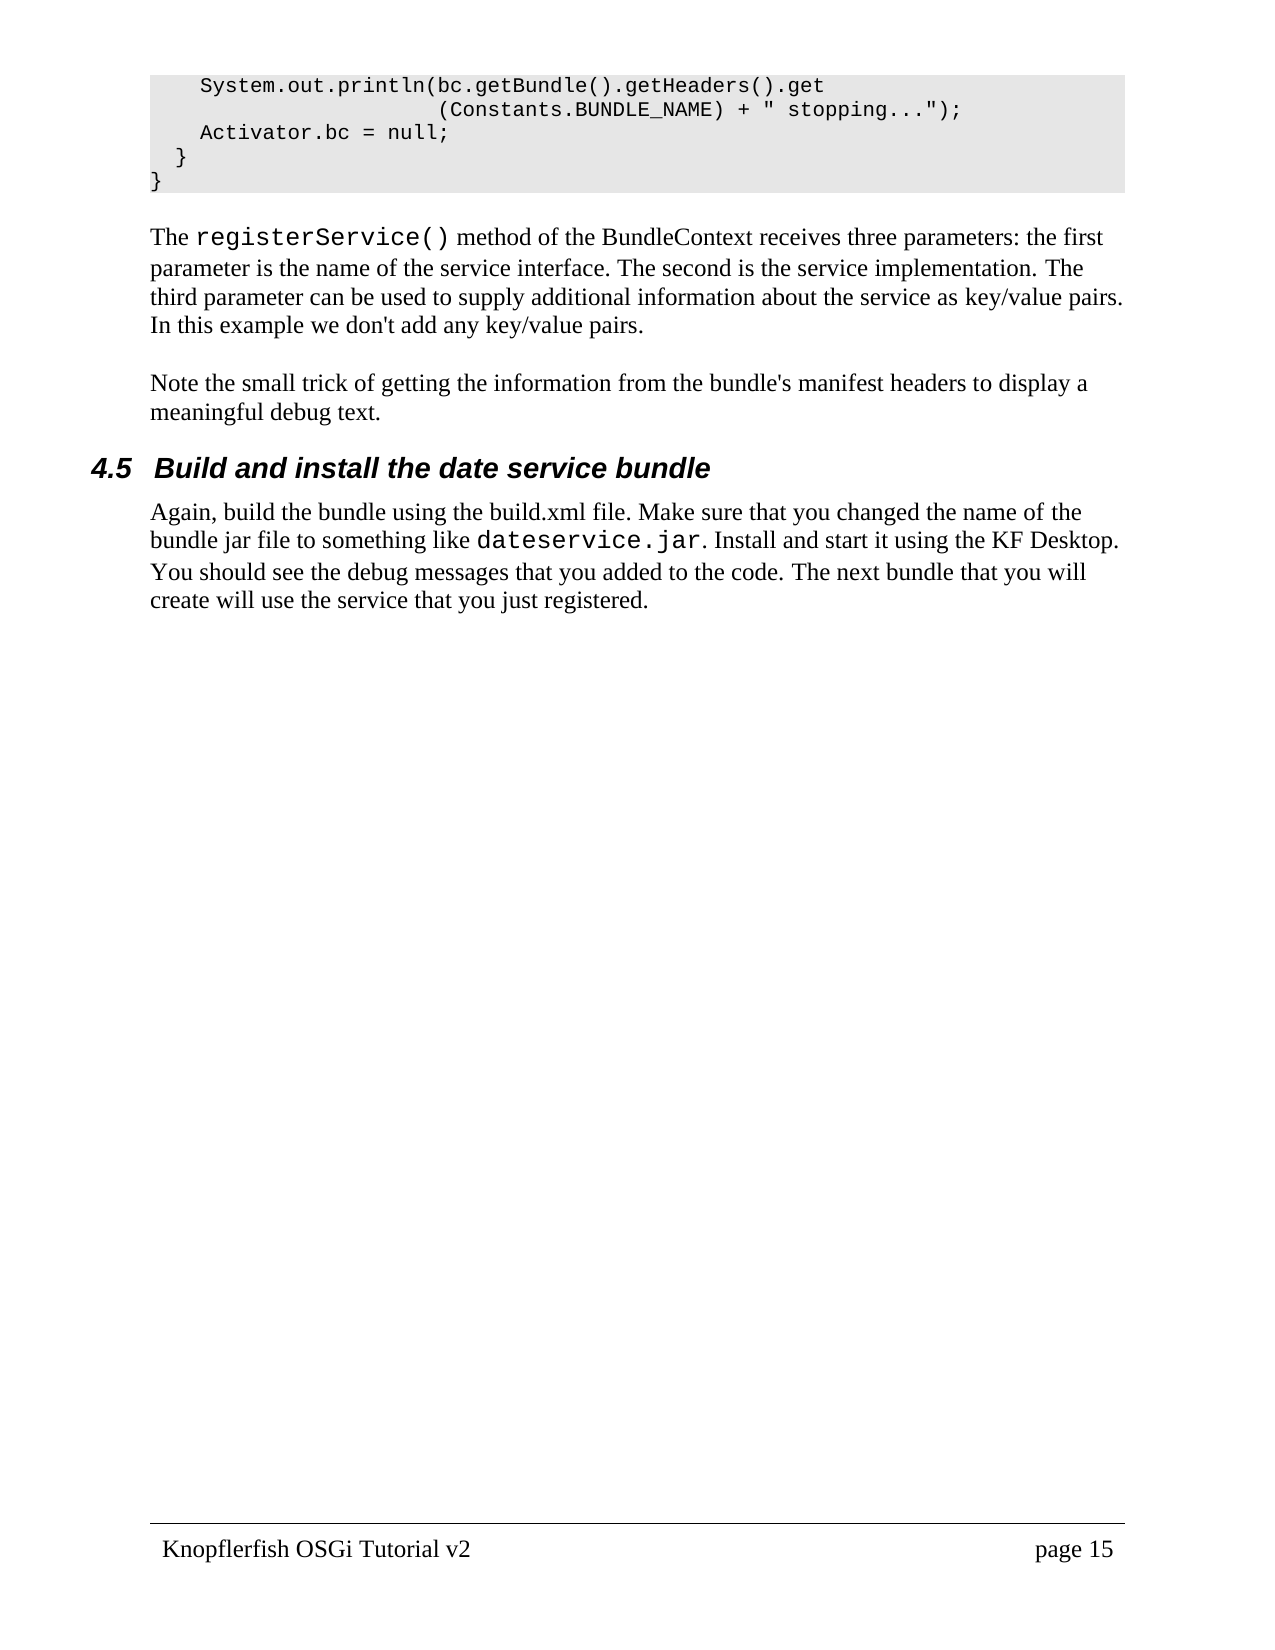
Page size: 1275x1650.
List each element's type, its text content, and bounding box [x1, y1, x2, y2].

text System.out.println(bc.getBundle().getHeaders().get [150, 75, 1125, 99]
text Again, build the bundle using the build.xml file. Make sure that you changed the name of the bundle jar file to something like dateservice.jar. Install and start it using the KF Desktop. You should see the debug messages that you added to the code. The next bundle that you will create will use the service that you just registered. [150, 497, 1125, 614]
subtitle Build and install the date service bundle [91, 451, 1125, 484]
text (Constants.BUNDLE_NAME) + " stopping..."); [150, 99, 1125, 122]
text } [150, 146, 1125, 169]
text The registerService() method of the BundleContext receives three parameters: the first parameter is the name of the service interface. The second is the service implementation. The third parameter can be used to supply additional information about the service as key/value pairs. In this example we don't add any key/value pairs. [150, 222, 1125, 339]
text Activator.bc = null; [150, 122, 1125, 146]
text Note the small trick of getting the information from the bundle's manifest headers to display a meaningful debug text. [150, 368, 1125, 426]
text } [150, 169, 1125, 193]
